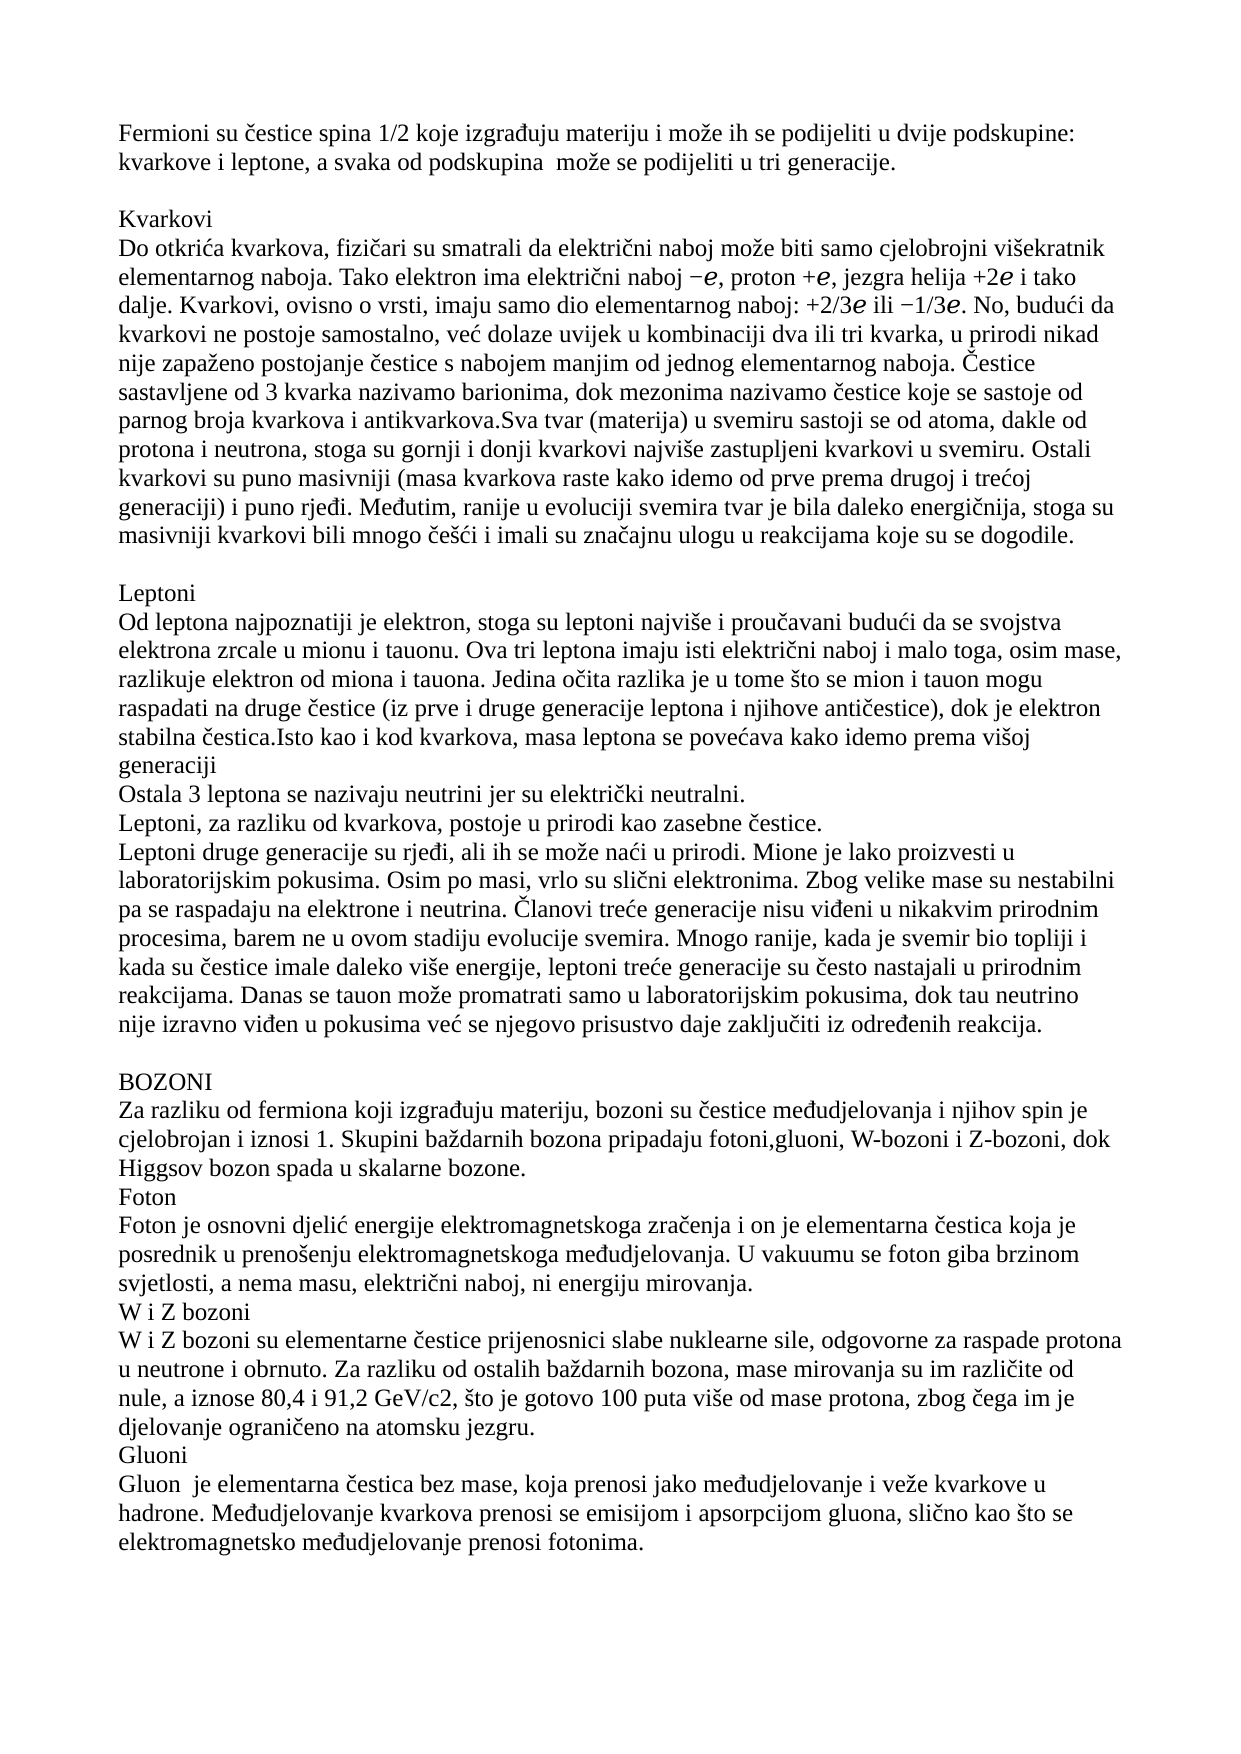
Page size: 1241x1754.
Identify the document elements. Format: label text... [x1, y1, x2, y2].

text Od leptona najpoznatiji je elektron, stoga su leptoni najviše i proučavani budući da se svojstva elektrona zrcale u mionu i tauonu. Ova tri leptona imaju isti električni naboj i malo toga, osim mase, razlikuje elektron od miona i tauona. Jedina očita razlika je u tome što se mion i tauon mogu raspadati na druge čestice (iz prve i druge generacije leptona i njihove antičestice), dok je elektron stabilna čestica.Isto kao i kod kvarkova, masa leptona se povećava kako idemo prema višoj generaciji [118, 607, 1122, 779]
text W i Z bozoni [118, 1297, 1122, 1326]
text Leptoni druge generacije su rjeđi, ali ih se može naći u prirodi. Mione je lako proizvesti u laboratorijskim pokusima. Osim po masi, vrlo su slični elektronima. Zbog velike mase su nestabilni pa se raspadaju na elektrone i neutrina. Članovi treće generacije nisu viđeni u nikakvim prirodnim procesima, barem ne u ovom stadiju evolucije svemira. Mnogo ranije, kada je svemir bio topliji i kada su čestice imale daleko više energije, leptoni treće generacije su često nastajali u prirodnim reakcijama. Danas se tauon može promatrati samo u laboratorijskim pokusima, dok tau neutrino nije izravno viđen u pokusima već se njegovo prisustvo daje zaključiti iz određenih reakcija. [118, 837, 1122, 1038]
text Leptoni [118, 578, 1122, 607]
text Fermioni su čestice spina 1/2 koje izgrađuju materiju i može ih se podijeliti u dvije podskupine: kvarkove i leptone, a svaka od podskupina može se podijeliti u tri generacije. [118, 118, 1122, 176]
text Foton je osnovni djelić energije elektromagnetskoga zračenja i on je elementarna čestica koja je posrednik u prenošenju elektromagnetskoga međudjelovanja. U vakuumu se foton giba brzinom svjetlosti, a nema masu, električni naboj, ni energiju mirovanja. [118, 1211, 1122, 1297]
text BOZONI [118, 1067, 1122, 1096]
text Foton [118, 1182, 1122, 1211]
text Leptoni, za razliku od kvarkova, postoje u prirodi kao zasebne čestice. [118, 808, 1122, 837]
text Do otkrića kvarkova, fizičari su smatrali da električni naboj može biti samo cjelobrojni višekratnik elementarnog naboja. Tako elektron ima električni naboj −𝑒, proton +𝑒, jezgra helija +2𝑒 i tako dalje. Kvarkovi, ovisno o vrsti, imaju samo dio elementarnog naboj: +2/3𝑒 ili −1/3𝑒. No, budući da kvarkovi ne postoje samostalno, već dolaze uvijek u kombinaciji dva ili tri kvarka, u prirodi nikad nije zapaženo postojanje čestice s nabojem manjim od jednog elementarnog naboja. Čestice sastavljene od 3 kvarka nazivamo barionima, dok mezonima nazivamo čestice koje se sastoje od parnog broja kvarkova i antikvarkova.Sva tvar (materija) u svemiru sastoji se od atoma, dakle od protona i neutrona, stoga su gornji i donji kvarkovi najviše zastupljeni kvarkovi u svemiru. Ostali kvarkovi su puno masivniji (masa kvarkova raste kako idemo od prve prema drugoj i trećoj generaciji) i puno rjeđi. Međutim, ranije u evoluciji svemira tvar je bila daleko energičnija, stoga su masivniji kvarkovi bili mnogo češći i imali su značajnu ulogu u reakcijama koje su se dogodile. [118, 233, 1122, 549]
text Ostala 3 leptona se nazivaju neutrini jer su električki neutralni. [118, 779, 1122, 808]
text Kvarkovi [118, 204, 1122, 233]
text Gluoni [118, 1441, 1122, 1469]
text Gluon je elementarna čestica bez mase, koja prenosi jako međudjelovanje i veže kvarkove u hadrone. Međudjelovanje kvarkova prenosi se emisijom i apsorpcijom gluona, slično kao što se elektromagnetsko međudjelovanje prenosi fotonima. [118, 1469, 1122, 1556]
text W i Z bozoni su elementarne čestice prijenosnici slabe nuklearne sile, odgovorne za raspade protona u neutrone i obrnuto. Za razliku od ostalih baždarnih bozona, mase mirovanja su im različite od nule, a iznose 80,4 i 91,2 GeV/c2, što je gotovo 100 puta više od mase protona, zbog čega im je djelovanje ograničeno na atomsku jezgru. [118, 1326, 1122, 1441]
text Za razliku od fermiona koji izgrađuju materiju, bozoni su čestice međudjelovanja i njihov spin je cjelobrojan i iznosi 1. Skupini baždarnih bozona pripadaju fotoni,gluoni, W-bozoni i Z-bozoni, dok Higgsov bozon spada u skalarne bozone. [118, 1096, 1122, 1182]
